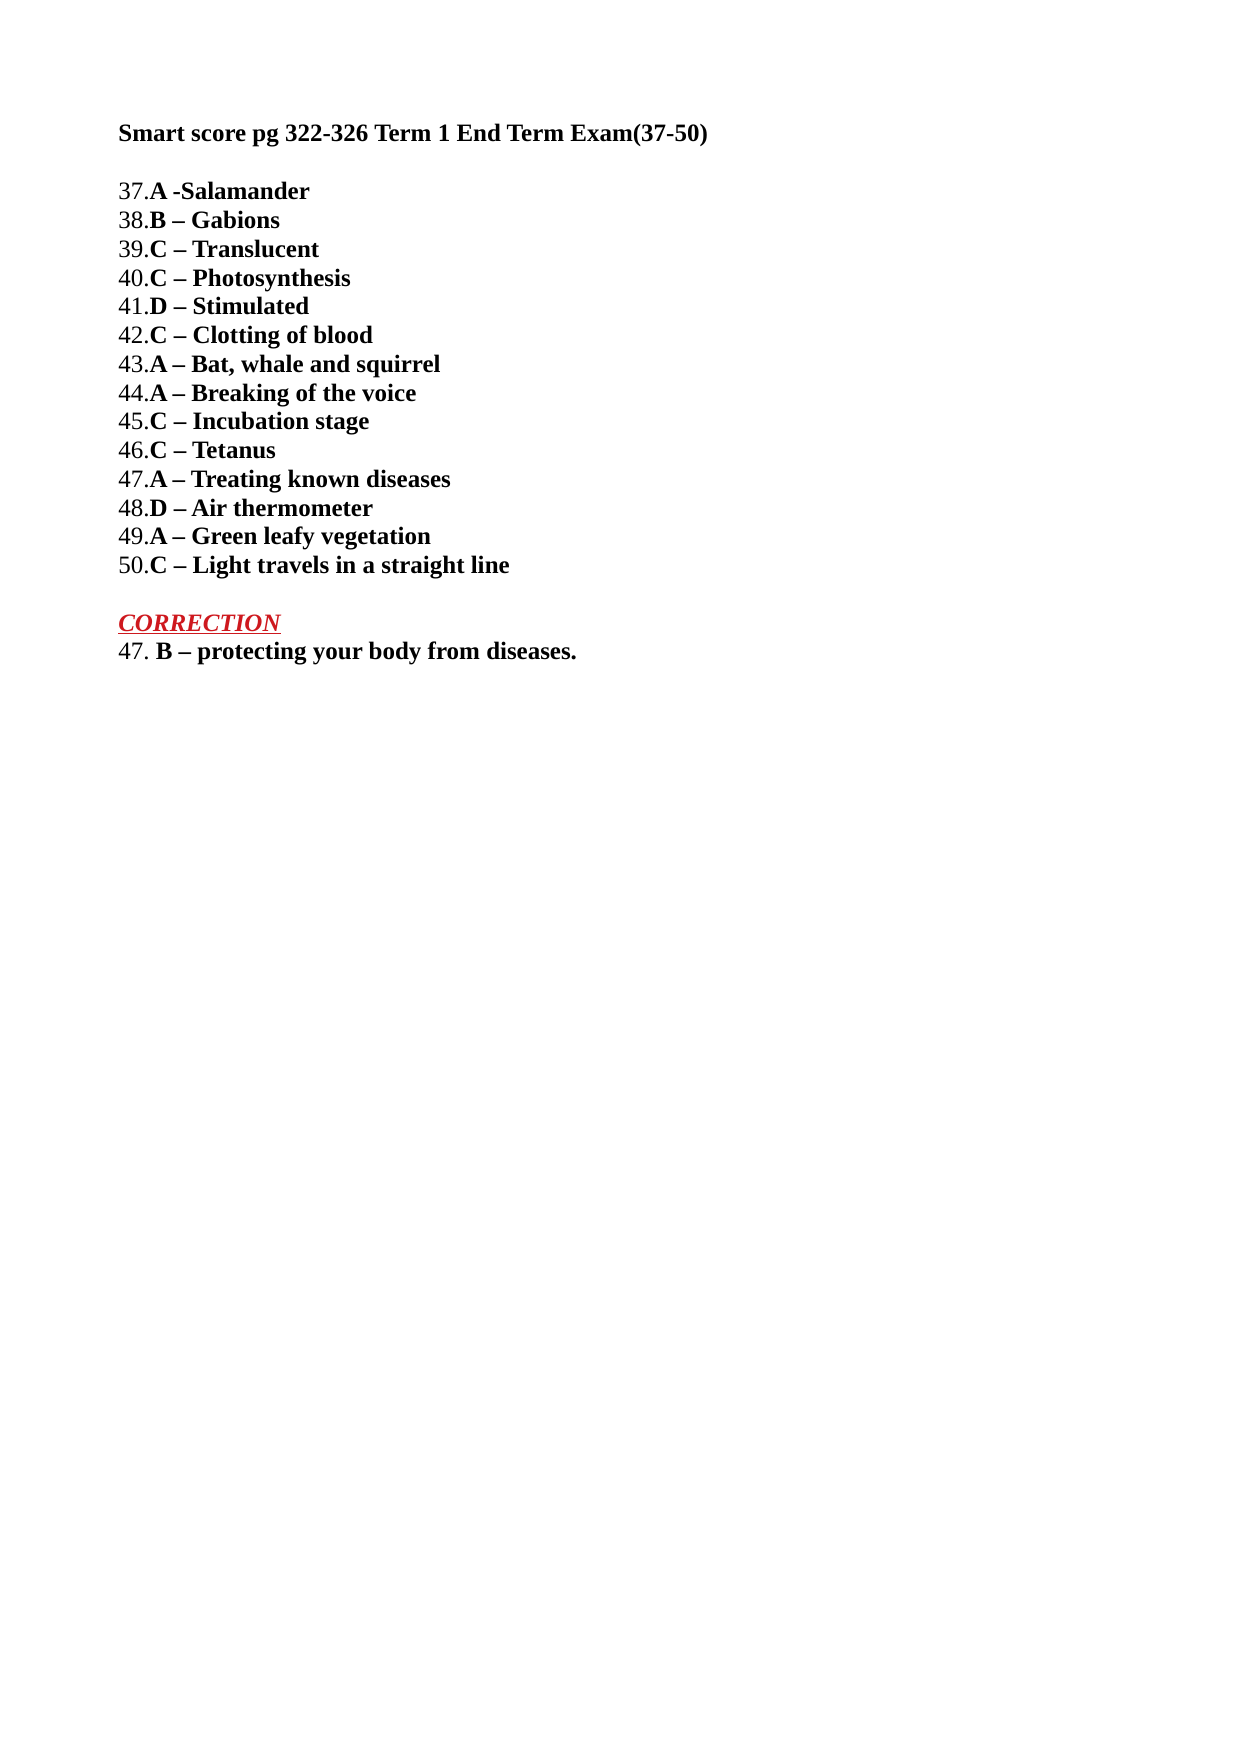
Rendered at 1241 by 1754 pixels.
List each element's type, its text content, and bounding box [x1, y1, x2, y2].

text 50.C – Light travels in a straight line [118, 550, 1122, 579]
text 43.A – Bat, whale and squirrel [118, 349, 1122, 378]
text 40.C – Photosynthesis [118, 263, 1122, 291]
text 44.A – Breaking of the voice [118, 378, 1122, 406]
text 49.A – Green leafy vegetation [118, 521, 1122, 550]
text 47. B – protecting your body from diseases. [118, 636, 1122, 665]
text 48.D – Air thermometer [118, 493, 1122, 521]
text 41.D – Stimulated [118, 291, 1122, 320]
text 47.A – Treating known diseases [118, 464, 1122, 493]
text 45.C – Incubation stage [118, 406, 1122, 435]
text 38.B – Gabions [118, 205, 1122, 234]
text 39.C – Translucent [118, 234, 1122, 263]
text 46.C – Tetanus [118, 435, 1122, 464]
text 42.C – Clotting of blood [118, 320, 1122, 349]
text 37.A -Salamander [118, 176, 1122, 205]
text CORRECTION [118, 608, 1122, 636]
